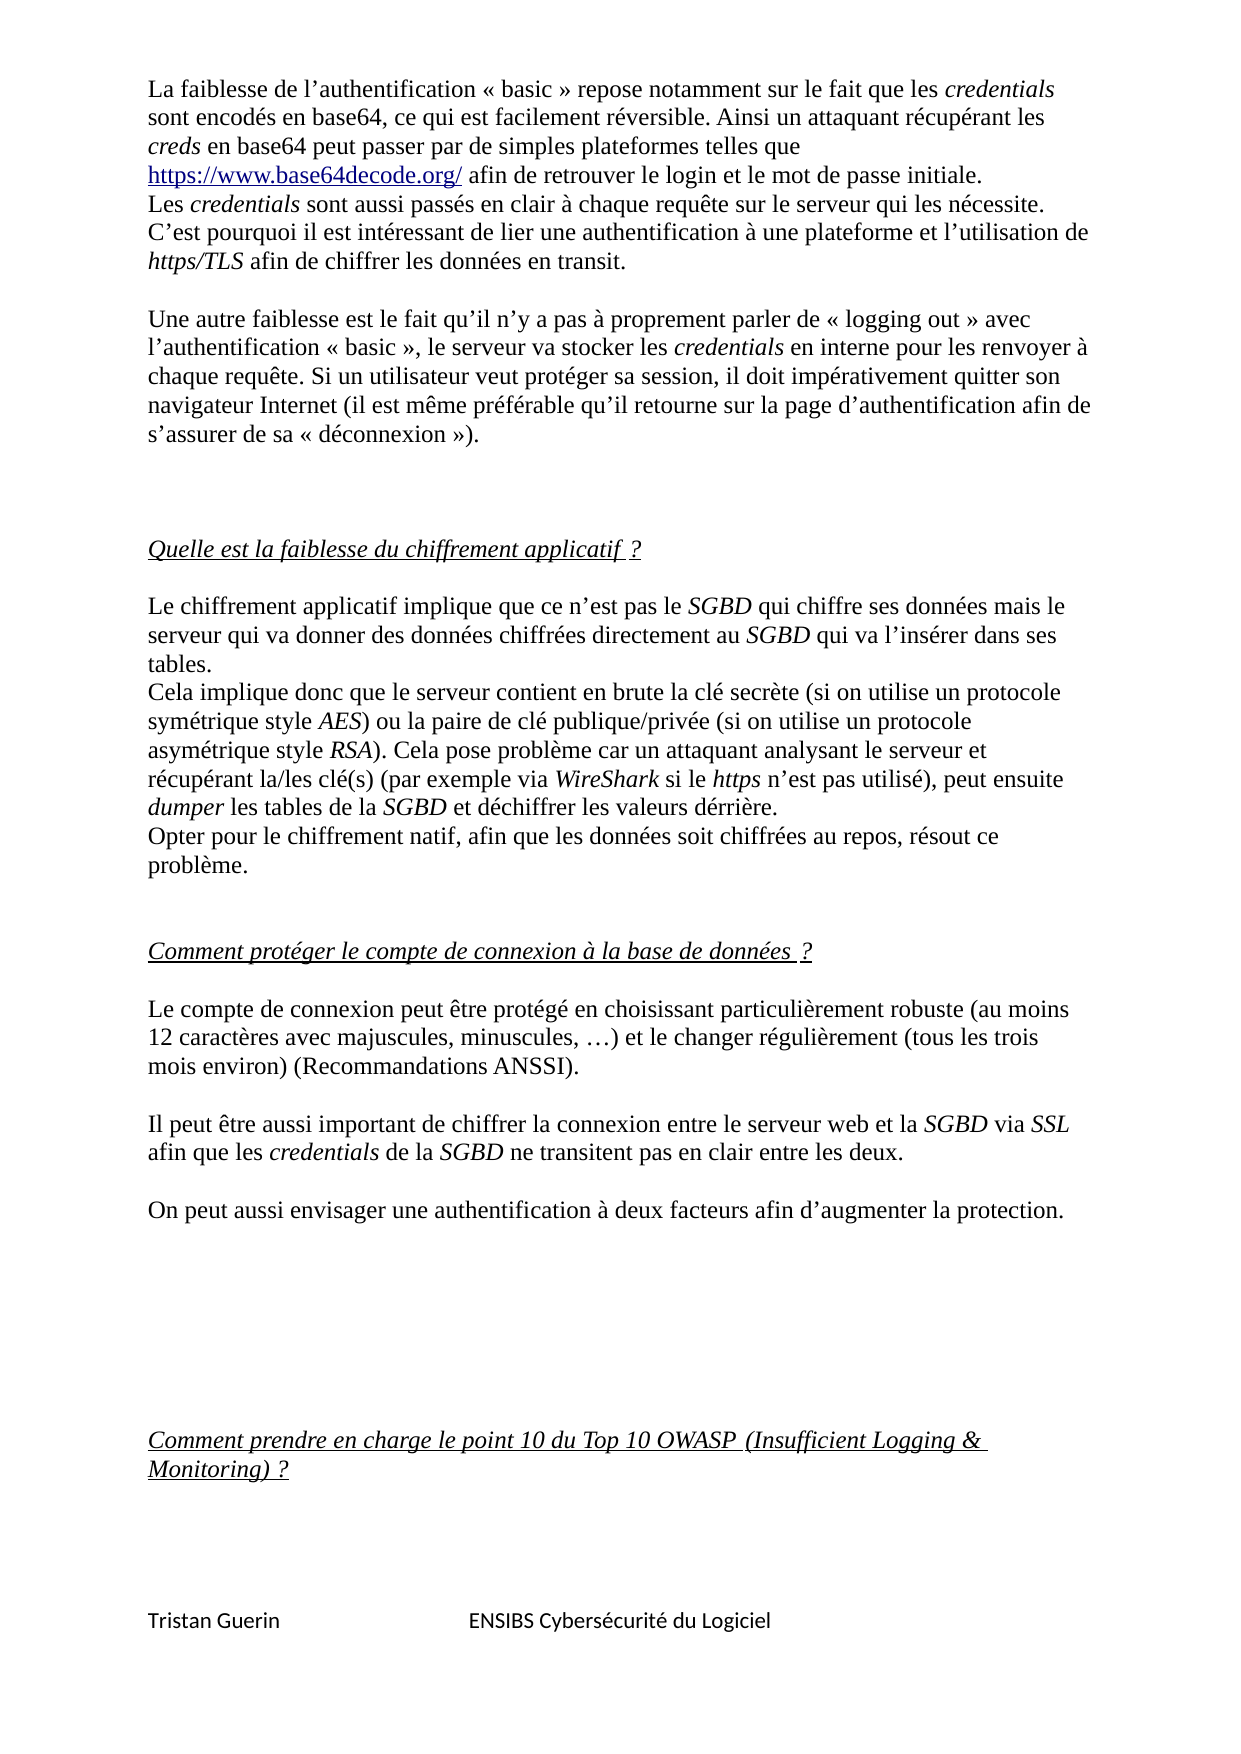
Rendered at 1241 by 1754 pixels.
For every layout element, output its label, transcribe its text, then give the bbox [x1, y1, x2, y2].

text Le compte de connexion peut être protégé en choisissant particulièrement robuste (au moins 12 caractères avec majuscules, minuscules, …) et le changer régulièrement (tous les trois mois environ) (Recommandations ANSSI). [148, 994, 1093, 1080]
text Comment protéger le compte de connexion à la base de données ? [148, 936, 1093, 965]
text Comment prendre en charge le point 10 du Top 10 OWASP (Insufficient Logging & Monitoring) ? [148, 1425, 1093, 1482]
text Opter pour le chiffrement natif, afin que les données soit chiffrées au repos, résout ce problème. [148, 821, 1093, 879]
text C’est pourquoi il est intéressant de lier une authentification à une plateforme et l’utilisation de https/TLS afin de chiffrer les données en transit. [148, 217, 1093, 275]
text Une autre faiblesse est le fait qu’il n’y a pas à proprement parler de « logging out » avec l’authentification « basic », le serveur va stocker les credentials en interne pour les renvoyer à chaque requête. Si un utilisateur veut protéger sa session, il doit impérativement quitter son navigateur Internet (il est même préférable qu’il retourne sur la page d’authentification afin de s’assurer de sa « déconnexion »). [148, 304, 1093, 447]
text Les credentials sont aussi passés en clair à chaque requête sur le serveur qui les nécessite. [148, 189, 1093, 217]
text On peut aussi envisager une authentification à deux facteurs afin d’augmenter la protection. [148, 1195, 1093, 1224]
text Cela implique donc que le serveur contient en brute la clé secrète (si on utilise un protocole symétrique style AES) ou la paire de clé publique/privée (si on utilise un protocole asymétrique style RSA). Cela pose problème car un attaquant analysant le serveur et récupérant la/les clé(s) (par exemple via WireShark si le https n’est pas utilisé), peut ensuite dumper les tables de la SGBD et déchiffrer les valeurs dérrière. [148, 677, 1093, 821]
text Il peut être aussi important de chiffrer la connexion entre le serveur web et la SGBD via SSL afin que les credentials de la SGBD ne transitent pas en clair entre les deux. [148, 1109, 1093, 1166]
text Quelle est la faiblesse du chiffrement applicatif ? [148, 534, 1093, 562]
text La faiblesse de l’authentification « basic » repose notamment sur le fait que les credentials sont encodés en base64, ce qui est facilement réversible. Ainsi un attaquant récupérant les creds en base64 peut passer par de simples plateformes telles que https://www.base64decode.org/ afin de retrouver le login et le mot de passe initiale. [148, 74, 1093, 189]
text Le chiffrement applicatif implique que ce n’est pas le SGBD qui chiffre ses données mais le serveur qui va donner des données chiffrées directement au SGBD qui va l’insérer dans ses tables. [148, 591, 1093, 677]
